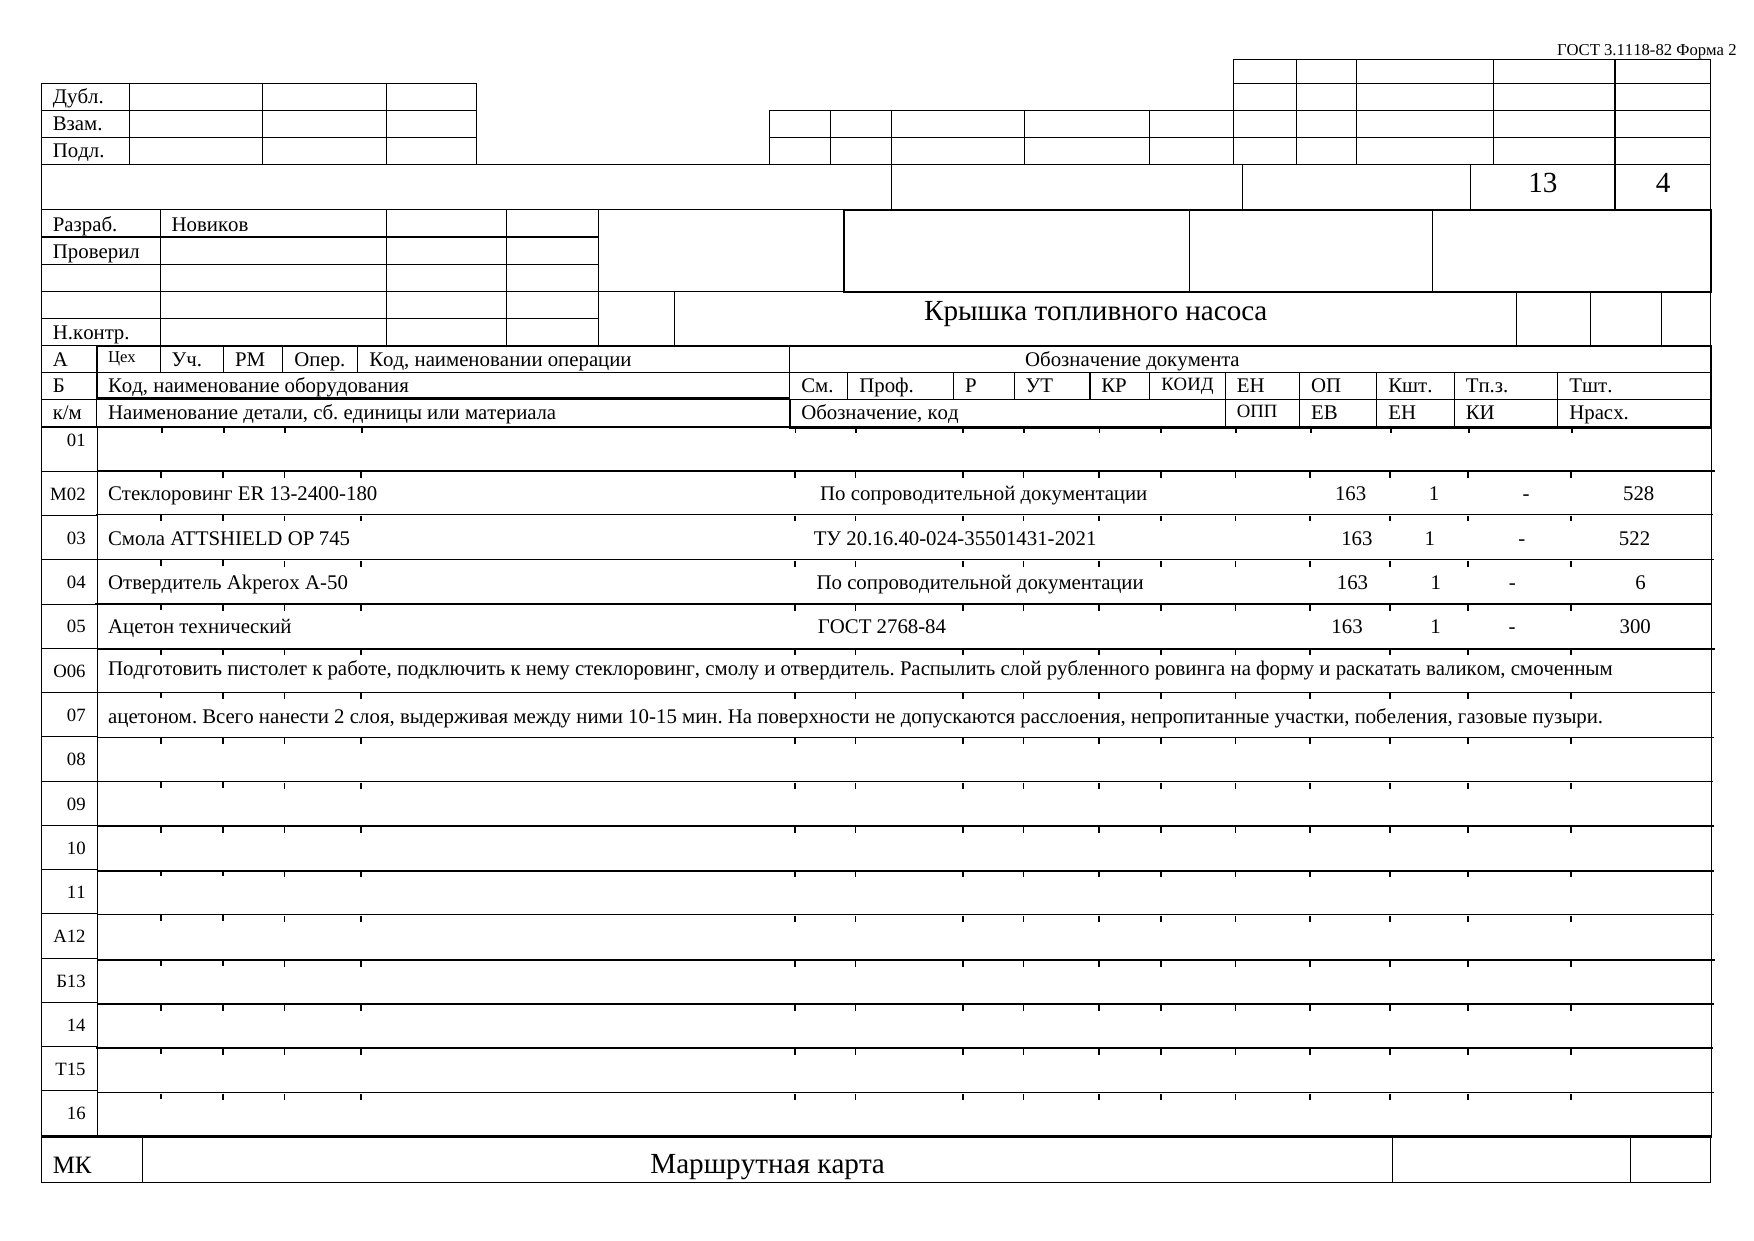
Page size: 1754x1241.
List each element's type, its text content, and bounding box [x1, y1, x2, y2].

table_cell [507, 292, 598, 318]
table_cell Кшт. [1377, 373, 1454, 399]
table_cell [98, 915, 1711, 958]
table_cell [1297, 111, 1356, 137]
table_header [1494, 60, 1614, 83]
table_cell Уч. [161, 347, 223, 372]
table_cell [1494, 111, 1614, 137]
table_cell Обозначение документа [790, 347, 1710, 372]
table_cell Подготовить пистолет к работе, подключить к нему стеклоровинг, смолу и отвердитель. Распылить слой рубленного ровинга на форму и раскатать валиком, смоченным [98, 650, 1711, 692]
table_cell 11 [42, 870, 97, 913]
table_cell [98, 738, 1711, 781]
table_cell [387, 111, 476, 137]
table_cell [42, 165, 891, 209]
table_cell 13 [1471, 165, 1614, 209]
table_cell [130, 84, 262, 110]
table_cell [130, 111, 262, 137]
table_cell [1357, 138, 1493, 164]
table_cell Код, наименовании операции [358, 347, 789, 372]
table_cell [726, 83, 1233, 110]
table_cell [507, 319, 598, 345]
table_cell [831, 138, 891, 164]
table_cell [1243, 165, 1470, 209]
table_header [1616, 60, 1710, 83]
table_cell 05 [42, 605, 97, 648]
table_cell ЕВ [1300, 400, 1376, 426]
table_cell [1433, 211, 1710, 291]
table_cell [1616, 111, 1710, 137]
table_cell Обозначение, код [791, 400, 1225, 426]
table_cell Б13 [42, 959, 97, 1002]
table_cell Разраб. [42, 210, 160, 236]
table_cell [1616, 84, 1710, 110]
table_cell [387, 319, 506, 345]
table_cell [98, 961, 1711, 1002]
table_cell Т15 [42, 1047, 97, 1090]
table_cell 07 [42, 693, 97, 736]
table_cell [1393, 1138, 1630, 1182]
table_cell [770, 111, 830, 137]
table_cell [770, 138, 830, 164]
table_cell [1591, 293, 1661, 345]
table_cell [98, 1005, 1711, 1046]
table_cell ОП [1300, 373, 1376, 399]
table_cell [599, 210, 843, 291]
table_cell 4 [1616, 165, 1710, 209]
table_cell [477, 83, 726, 110]
table_cell [831, 111, 891, 137]
table_cell [599, 292, 674, 345]
table_cell Крышка топливного насоса [675, 292, 1516, 345]
table_cell МК [42, 1138, 142, 1182]
table_cell [1662, 293, 1710, 345]
table_cell [263, 111, 386, 137]
table_cell [1357, 84, 1493, 110]
table_cell [98, 1049, 1711, 1090]
table_cell [1234, 111, 1296, 137]
table_cell [161, 238, 386, 263]
table_cell Нрасх. [1558, 400, 1710, 426]
table_cell [161, 265, 386, 291]
table_cell [892, 165, 1242, 209]
table_cell ЕН [1226, 373, 1299, 399]
table_cell [387, 265, 506, 291]
table_cell [161, 319, 386, 345]
table_cell 03 [42, 516, 97, 559]
table_cell ОПП [1226, 400, 1299, 426]
table_cell [507, 265, 598, 291]
table_cell Р [954, 373, 1014, 399]
table_cell [507, 238, 598, 263]
table_cell [1190, 211, 1432, 291]
table_cell [98, 827, 1711, 869]
table_cell [1631, 1138, 1710, 1182]
table_header [1234, 60, 1296, 83]
table_cell [1297, 84, 1356, 110]
table_cell [263, 138, 386, 164]
table_header [1297, 60, 1356, 83]
table_cell Проф. [848, 373, 953, 399]
table_cell [1234, 138, 1296, 164]
table_cell [387, 138, 476, 164]
table_cell [98, 428, 1711, 470]
table_cell ацетоном. Всего нанести 2 слоя, выдерживая между ними 10-15 мин. На поверхности не допускаются расслоения, непропитанные участки, побеления, газовые пузыри. [98, 693, 1711, 736]
table_cell [263, 84, 386, 110]
table_cell 14 [42, 1003, 97, 1046]
table_cell [387, 210, 506, 236]
table_cell КР [1091, 373, 1149, 399]
table_cell [98, 1093, 1711, 1135]
table_cell [1494, 138, 1614, 164]
table_cell Код, наименование оборудования [98, 373, 789, 397]
table_cell 04 [42, 560, 97, 603]
table_cell [1616, 138, 1710, 164]
table_cell [477, 137, 769, 164]
table_cell [387, 84, 476, 110]
table_cell 01 [42, 428, 97, 471]
table_cell См.. [790, 373, 847, 399]
table_cell [1025, 138, 1149, 164]
table_cell [387, 292, 506, 318]
table_cell [892, 111, 1024, 137]
table_cell Маршрутная карта [143, 1138, 1392, 1182]
table_cell О06 [42, 649, 97, 692]
table_cell Н.контр. [42, 319, 160, 345]
table_cell [1517, 293, 1590, 345]
table_cell Опер. [283, 347, 357, 372]
table_cell Смола ATTSHIELD OP 745 ТУ 20.16.40-024-35501431-2021 163 1 - 522 [98, 515, 1711, 559]
table_cell Дубл. [42, 84, 129, 110]
table_cell [98, 782, 1711, 825]
table_cell Наименование детали, сб. единицы или материала [97, 400, 789, 426]
table_cell [42, 292, 160, 318]
table_cell [477, 110, 769, 137]
table_cell ЕН [1377, 400, 1454, 426]
table_cell А [42, 346, 96, 372]
table_cell [1234, 84, 1296, 110]
table_cell Цех [98, 347, 160, 372]
table_cell 16 [42, 1091, 97, 1135]
table_cell 09 [42, 782, 97, 825]
table_cell [387, 238, 506, 263]
table_cell КОИД [1150, 373, 1225, 399]
table_cell УТ [1015, 373, 1089, 399]
table_cell Взам. [42, 111, 129, 137]
table_cell [507, 210, 598, 236]
table_cell Проверил [42, 238, 160, 263]
table_cell Ацетон технический ГОСТ 2768-84 163 1 - 300 [98, 605, 1711, 648]
table_cell к/м [42, 400, 96, 426]
table_cell [161, 292, 386, 318]
table_cell М02 [42, 472, 97, 515]
table_cell 10 [42, 826, 97, 869]
table_cell [98, 872, 1711, 913]
table_cell [42, 265, 160, 291]
table_cell 08 [42, 737, 97, 781]
table_cell Б [42, 373, 96, 399]
table_cell [1357, 111, 1493, 137]
table_header [41, 59, 1233, 83]
table_cell А12 [42, 914, 97, 958]
table_cell РМ [224, 347, 282, 372]
table_cell Тп.з. [1455, 373, 1557, 399]
table_cell [130, 138, 262, 164]
table_header [1357, 60, 1493, 83]
table_cell Отвердитель Akperox A-50 По сопроводительной документации 163 1 - 6 [98, 560, 1711, 603]
table_cell [1494, 84, 1614, 110]
table_cell [845, 211, 1189, 291]
table_cell [1297, 138, 1356, 164]
table_cell [892, 138, 1024, 164]
table_cell Подл. [42, 138, 129, 164]
table_cell Стеклоровинг ER 13-2400-180 По сопроводительной документации 163 1 - 528 [98, 472, 1711, 514]
table_cell [1150, 111, 1233, 137]
table_cell Тшт. [1558, 373, 1710, 399]
table_cell КИ [1455, 400, 1557, 426]
table_cell Новиков [161, 210, 386, 236]
table_cell [1025, 111, 1149, 137]
table_cell [1150, 138, 1233, 164]
